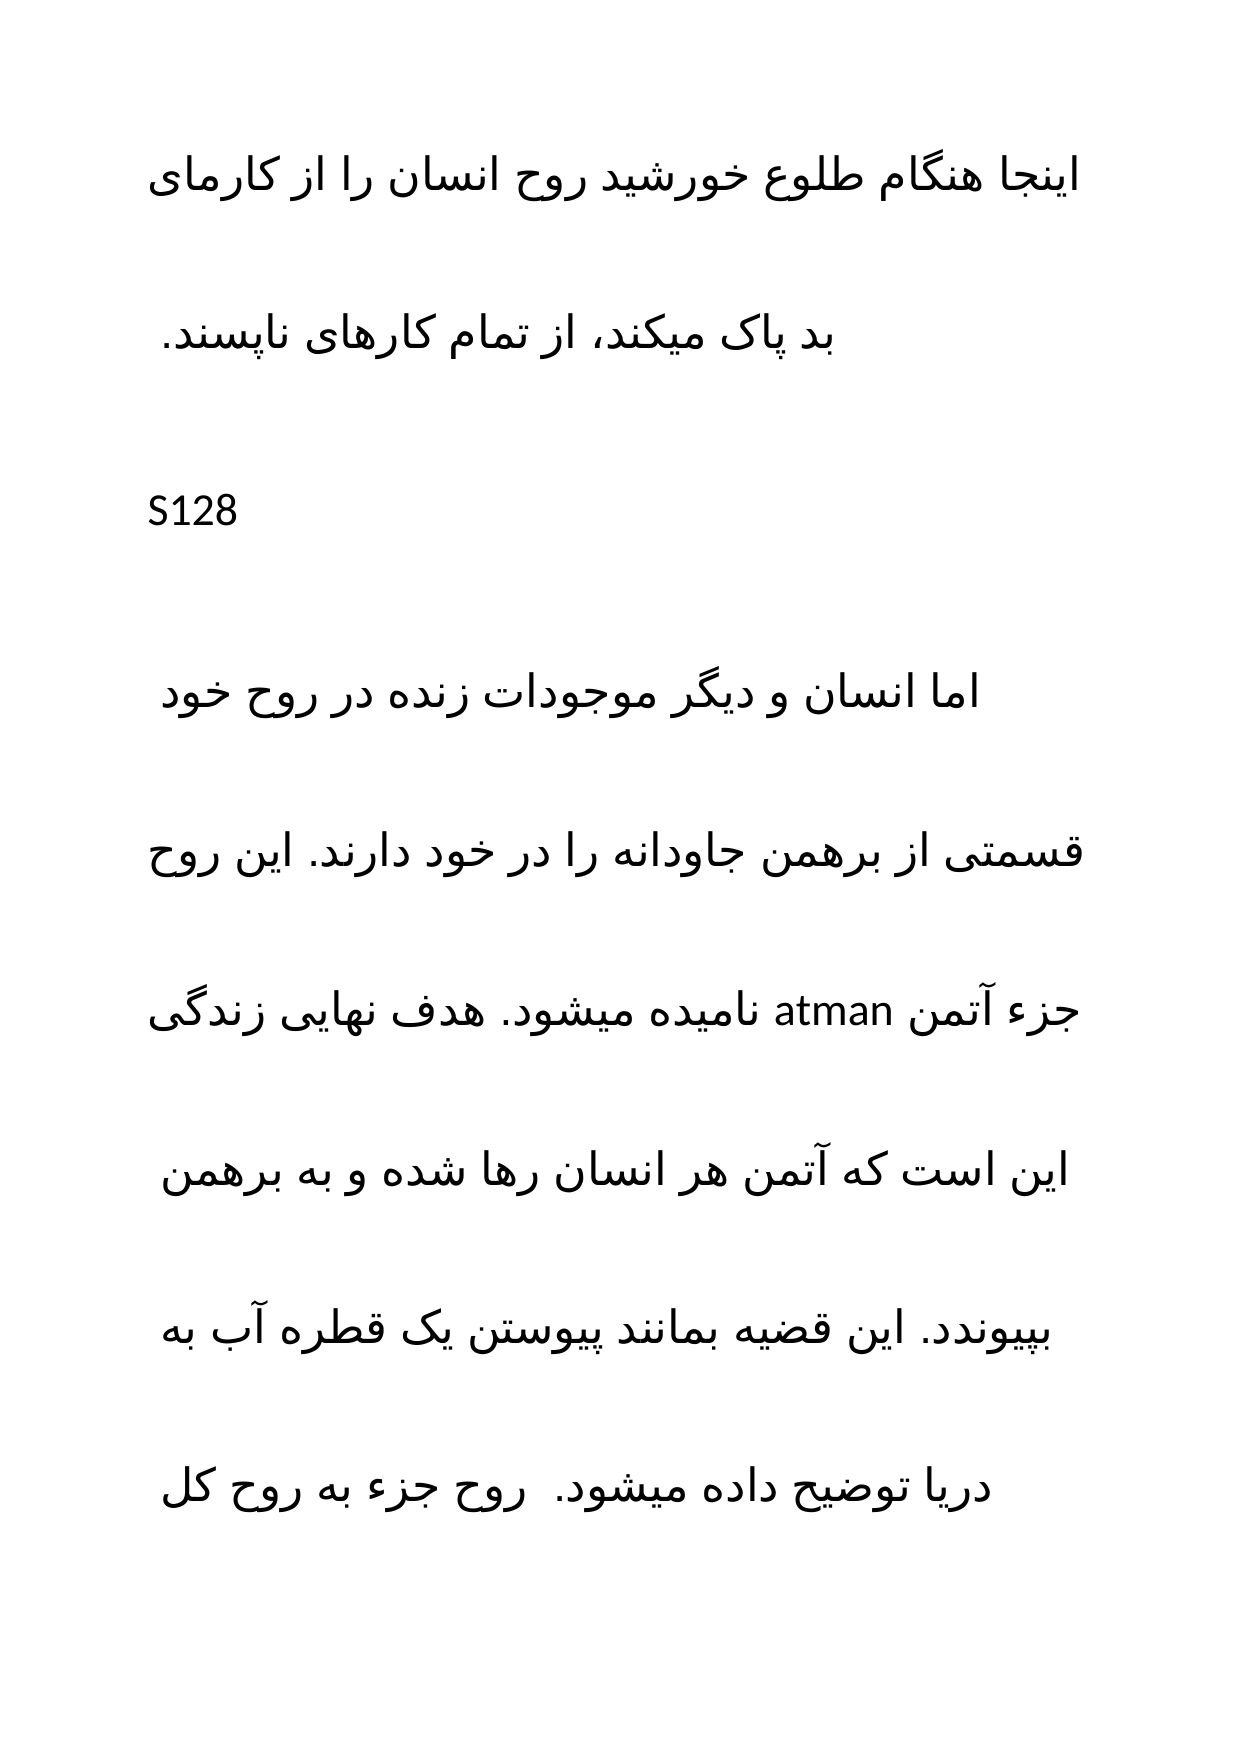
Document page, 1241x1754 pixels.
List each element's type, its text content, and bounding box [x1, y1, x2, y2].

text اما انسان و دیگر موجودات زنده در روح خود قسمتی از برهمن جاودانه را در خود دارند. این روح جزء آتمن atman نامیده میشود. هدف نهایی زندگی این است که آتمن هر انسان رها شده و به برهمن بپیوندد. این قضیه بمانند پیوستن یک قطره آب به دریا توضیح داده میشود. روح جزء به روح کل میپیوندد و دیگر نیازی به بازتولدهای مجدد نیست. در متون مقدس که اپانیشاندها Upanishaderna نامیده میشوند این عقیده هست که خدا در درون همه چیز هست. در اینجا یک گفتگو بین پدر و پسری بنام Svetaketu داریم: [148, 665, 1093, 1512]
text S128 [148, 481, 1093, 536]
text عکس: کنار رود Ganges . این زن ظرفی در دست دارد که میخواهد در آن آب مقدس بریزد. مطمئنا او قبلا در آب خودش را شسته است. شستن بدن در اینجا هنگام طلوع خورشید روح انسان را از کارمای بد پاک میکند، از تمام کارهای ناپسند. [148, 148, 1093, 358]
